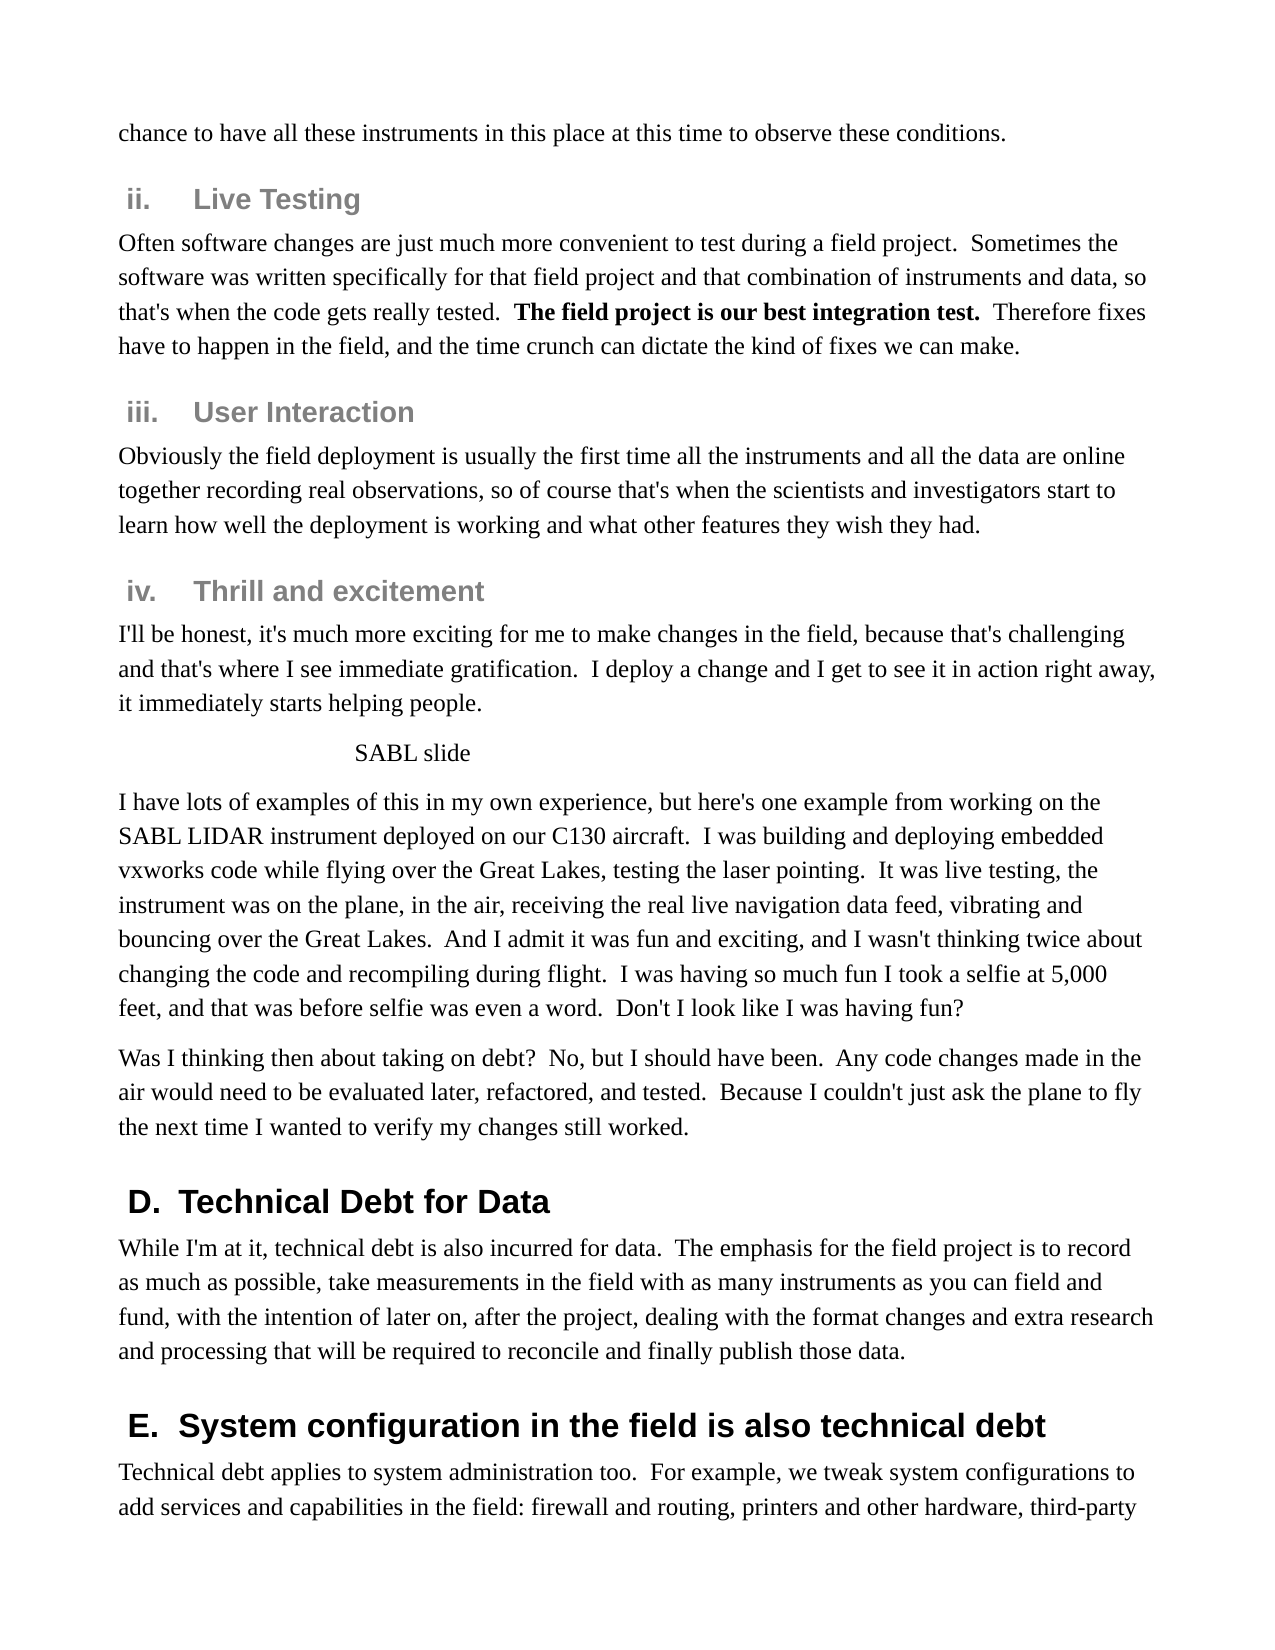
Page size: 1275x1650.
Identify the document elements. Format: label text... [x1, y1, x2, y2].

subtitle User Interaction [118, 395, 1157, 428]
subtitle Live Testing [118, 182, 1157, 215]
text Was I thinking then about taking on debt? No, but I should have been. Any code changes made in the air would need to be evaluated later, refactored, and tested. Because I couldn't just ask the plane to fly the next time I wanted to verify my changes still worked. [118, 1043, 1157, 1140]
text Often software changes are just much more convenient to test during a field project. Sometimes the software was written specifically for that field project and that combination of instruments and data, so that's when the code gets really tested. The field project is our best integration test. Therefore fixes have to happen in the field, and the time crunch can dictate the kind of fixes we can make. [118, 228, 1157, 360]
subtitle Technical Debt for Data [118, 1181, 1157, 1220]
text I have lots of examples of this in my own experience, but here's one example from working on the SABL LIDAR instrument deployed on our C130 aircraft. I was building and deploying embedded vxworks code while flying over the Great Lakes, testing the laser pointing. It was live testing, the instrument was on the plane, in the air, receiving the real live navigation data feed, vibrating and bouncing over the Great Lakes. And I admit it was fun and exciting, and I wasn't thinking twice about changing the code and recompiling during flight. I was having so much fun I took a selfie at 5,000 feet, and that was before selfie was even a word. Don't I look like I was having fun? [118, 787, 1157, 1022]
text I'll be honest, it's much more exciting for me to make changes in the field, because that's challenging and that's where I see immediate gratification. I deploy a change and I get to see it in action right away, it immediately starts helping people. [118, 619, 1157, 717]
text Technical debt applies to system administration too. For example, we tweak system configurations to add services and capabilities in the field: firewall and routing, printers and other hardware, third-party [118, 1457, 1157, 1520]
text While I'm at it, technical debt is also incurred for data. The emphasis for the field project is to record as much as possible, take measurements in the field with as many instruments as you can field and fund, with the intention of later on, after the project, dealing with the format changes and extra research and processing that will be required to reconcile and finally publish those data. [118, 1233, 1157, 1365]
subtitle System configuration in the field is also technical debt [118, 1406, 1157, 1444]
text chance to have all these instruments in this place at this time to observe these conditions. [118, 118, 1157, 147]
text SABL slide [354, 738, 1157, 766]
subtitle Thrill and excitement [118, 573, 1157, 607]
text Obviously the field deployment is usually the first time all the instruments and all the data are online together recording real observations, so of course that's when the scientists and investigators start to learn how well the deployment is working and what other features they wish they had. [118, 441, 1157, 539]
